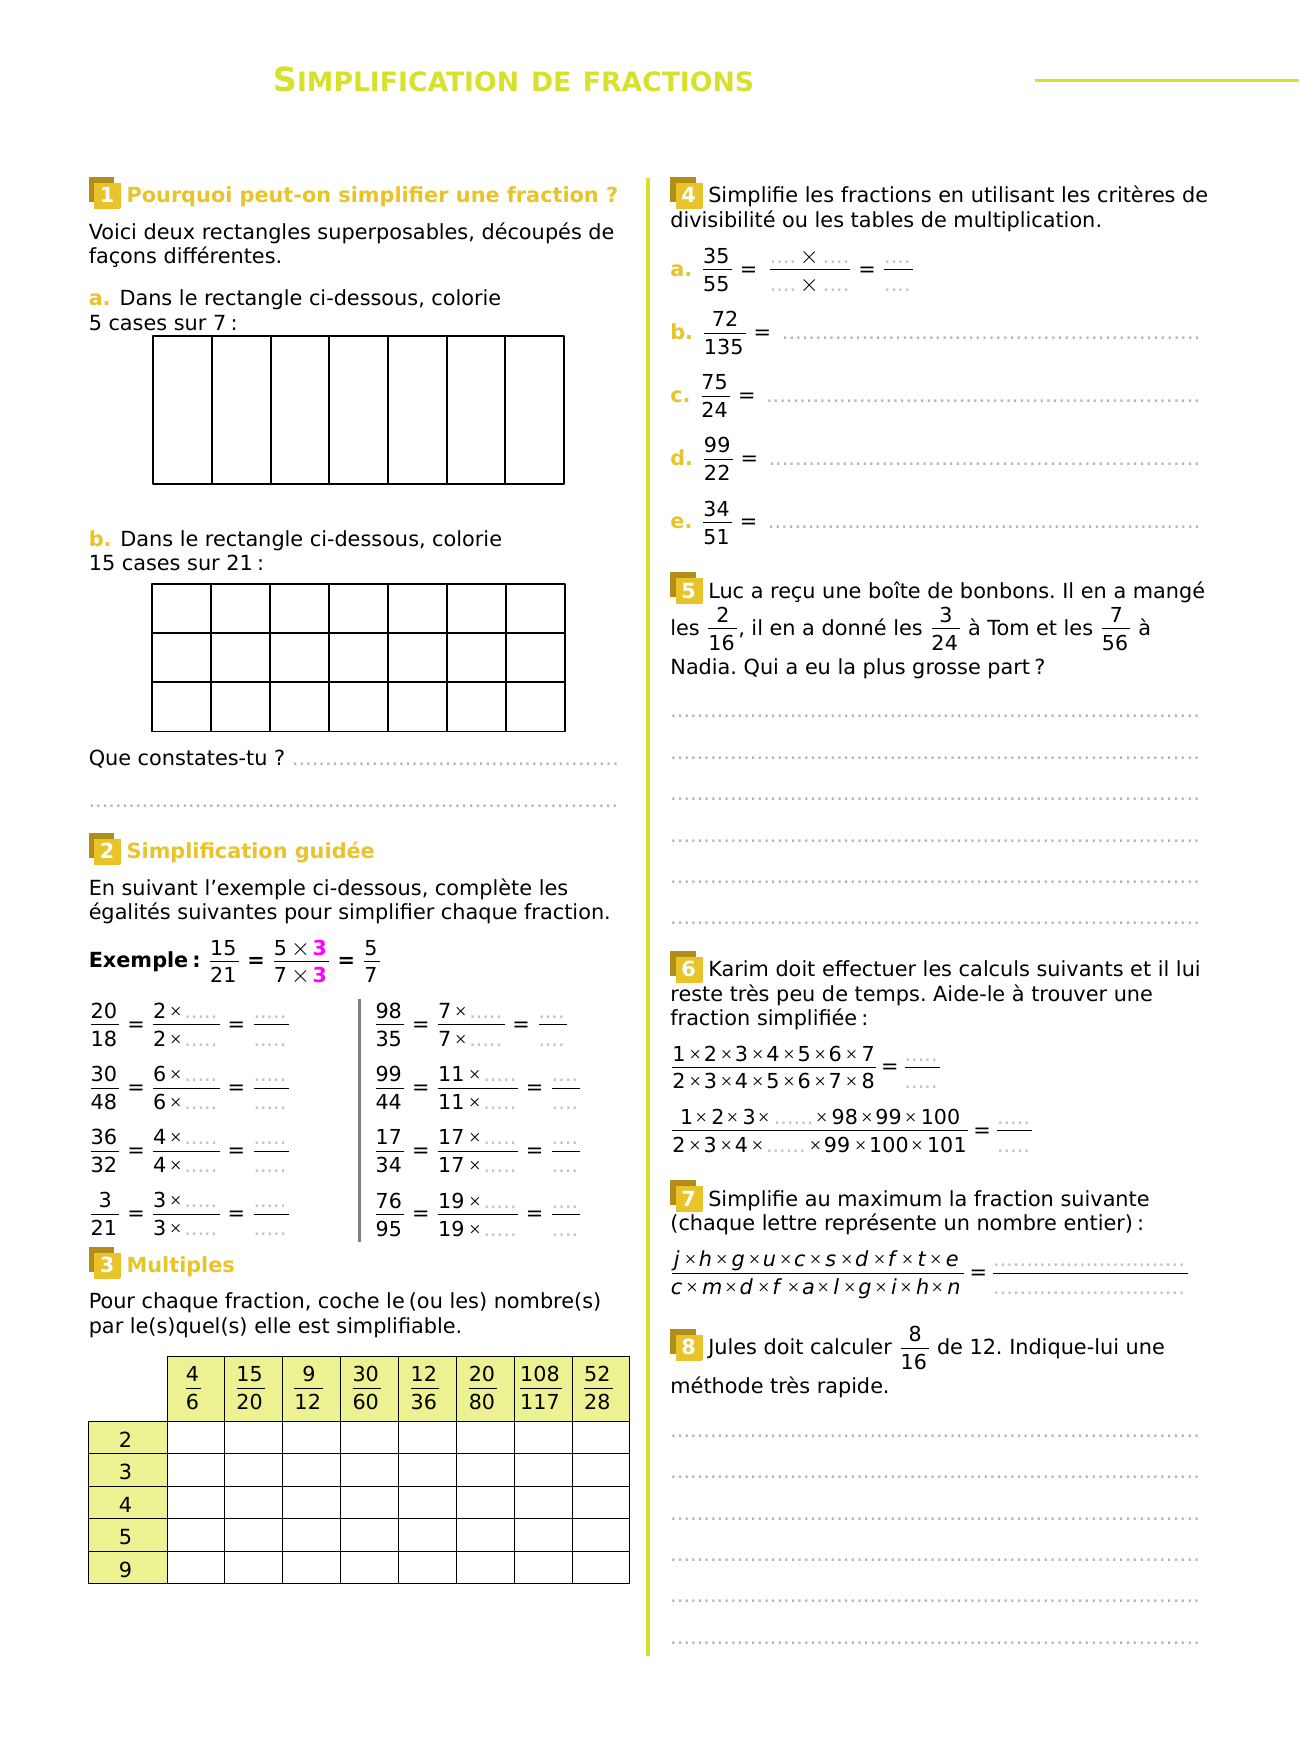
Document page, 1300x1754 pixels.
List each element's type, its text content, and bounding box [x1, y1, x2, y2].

subtitle Luc a reçu une boîte de bonbons. Il en a mangé les , il en a donné les à Tom et les à Nadia. Qui a eu la plus grosse part ? [670, 572, 1211, 679]
table_cell 5 [89, 1519, 167, 1551]
text = [670, 1248, 1211, 1299]
table_cell [283, 1422, 340, 1453]
subtitle Karim doit effectuer les calculs suivants et il lui reste très peu de temps. Aide-le à trouver une fraction simplifiée : [670, 951, 1211, 1030]
subtitle Pourquoi peut-on simplifier une fraction ? [114, 177, 629, 208]
table_cell [457, 1422, 514, 1453]
table_cell [457, 1519, 514, 1551]
subtitle Pour chaque fraction, coche le (ou les) nombre(s) par le(s)quel(s) elle est simplifiable. [88, 1289, 623, 1338]
table_cell [168, 1487, 224, 1518]
table_cell [399, 1454, 456, 1486]
table_cell [515, 1552, 572, 1583]
subtitle [88, 1247, 94, 1278]
list = [670, 434, 1211, 485]
table_cell [225, 1487, 282, 1518]
table_cell [399, 1519, 456, 1551]
text = = [88, 1126, 344, 1177]
subtitle Multiples [114, 1247, 629, 1278]
list = [670, 371, 1211, 422]
subtitle Simplification guidée [114, 833, 629, 864]
table_cell [573, 1422, 629, 1453]
list = [670, 497, 1211, 549]
table_cell 3 [89, 1454, 167, 1486]
list Dans le rectangle ci-dessous, colorie 5 cases sur 7 : [88, 286, 629, 335]
table_cell [168, 1519, 224, 1551]
subtitle En suivant l’exemple ci-dessous, complète les égalités suivantes pour simplifier chaque fraction. [88, 876, 623, 924]
table_cell [283, 1487, 340, 1518]
text = = [373, 1063, 629, 1114]
table_cell [283, 1454, 340, 1486]
text = = [373, 999, 629, 1051]
table_header [341, 1357, 398, 1421]
table_header [89, 1356, 167, 1421]
table_cell [515, 1519, 572, 1551]
subtitle Voici deux rectangles superposables, découpés de façons différentes. [88, 220, 623, 269]
text = [670, 1042, 1211, 1093]
table_cell [515, 1454, 572, 1486]
table_header [573, 1357, 629, 1421]
table_cell [225, 1454, 282, 1486]
table_cell [341, 1422, 398, 1453]
table_cell [573, 1519, 629, 1551]
table_cell [341, 1454, 398, 1486]
table_cell [457, 1487, 514, 1518]
table_header [457, 1357, 514, 1421]
subtitle Jules doit calculer de 12. Indique-lui une méthode très rapide. [670, 1323, 1211, 1398]
table_cell 9 [89, 1552, 167, 1583]
table_cell [225, 1422, 282, 1453]
table_header [225, 1357, 282, 1421]
table_cell [283, 1552, 340, 1583]
subtitle Exemple : = = [88, 936, 623, 988]
table_header [399, 1357, 456, 1421]
table_cell [341, 1552, 398, 1583]
subtitle Simplifie les fractions en utilisant les critères de divisibilité ou les tables de multiplication. [670, 177, 1211, 232]
table_cell [399, 1552, 456, 1583]
table_cell [573, 1487, 629, 1518]
text = = [88, 1189, 344, 1241]
table_cell [168, 1454, 224, 1486]
list Dans le rectangle ci-dessous, colorie 15 cases sur 21 : [88, 527, 629, 576]
table_cell [341, 1487, 398, 1518]
subtitle Simplifie au maximum la fraction suivante (chaque lettre représente un nombre entier) : [670, 1180, 1211, 1236]
table_header [168, 1357, 224, 1421]
table_cell [515, 1487, 572, 1518]
table_cell [225, 1552, 282, 1583]
table_cell [457, 1454, 514, 1486]
table_cell [573, 1454, 629, 1486]
table_cell [283, 1519, 340, 1551]
text = = [88, 1063, 344, 1114]
table_cell 2 [89, 1422, 167, 1453]
table_cell [168, 1422, 224, 1453]
table_cell [341, 1519, 398, 1551]
table_cell [515, 1422, 572, 1453]
table_cell [573, 1552, 629, 1583]
text = [670, 1105, 1211, 1157]
text = = [373, 1189, 629, 1241]
text = = [373, 1126, 629, 1177]
text Que constates-tu ? [88, 587, 629, 815]
table_cell [457, 1552, 514, 1583]
text = = [88, 999, 344, 1051]
table_header [283, 1357, 340, 1421]
list = [670, 308, 1211, 359]
table_cell [225, 1519, 282, 1551]
table_cell [399, 1487, 456, 1518]
list = = [670, 244, 1211, 296]
table_cell [399, 1422, 456, 1453]
table_header [515, 1357, 572, 1421]
table_cell [168, 1552, 224, 1583]
table_cell 4 [89, 1487, 167, 1518]
